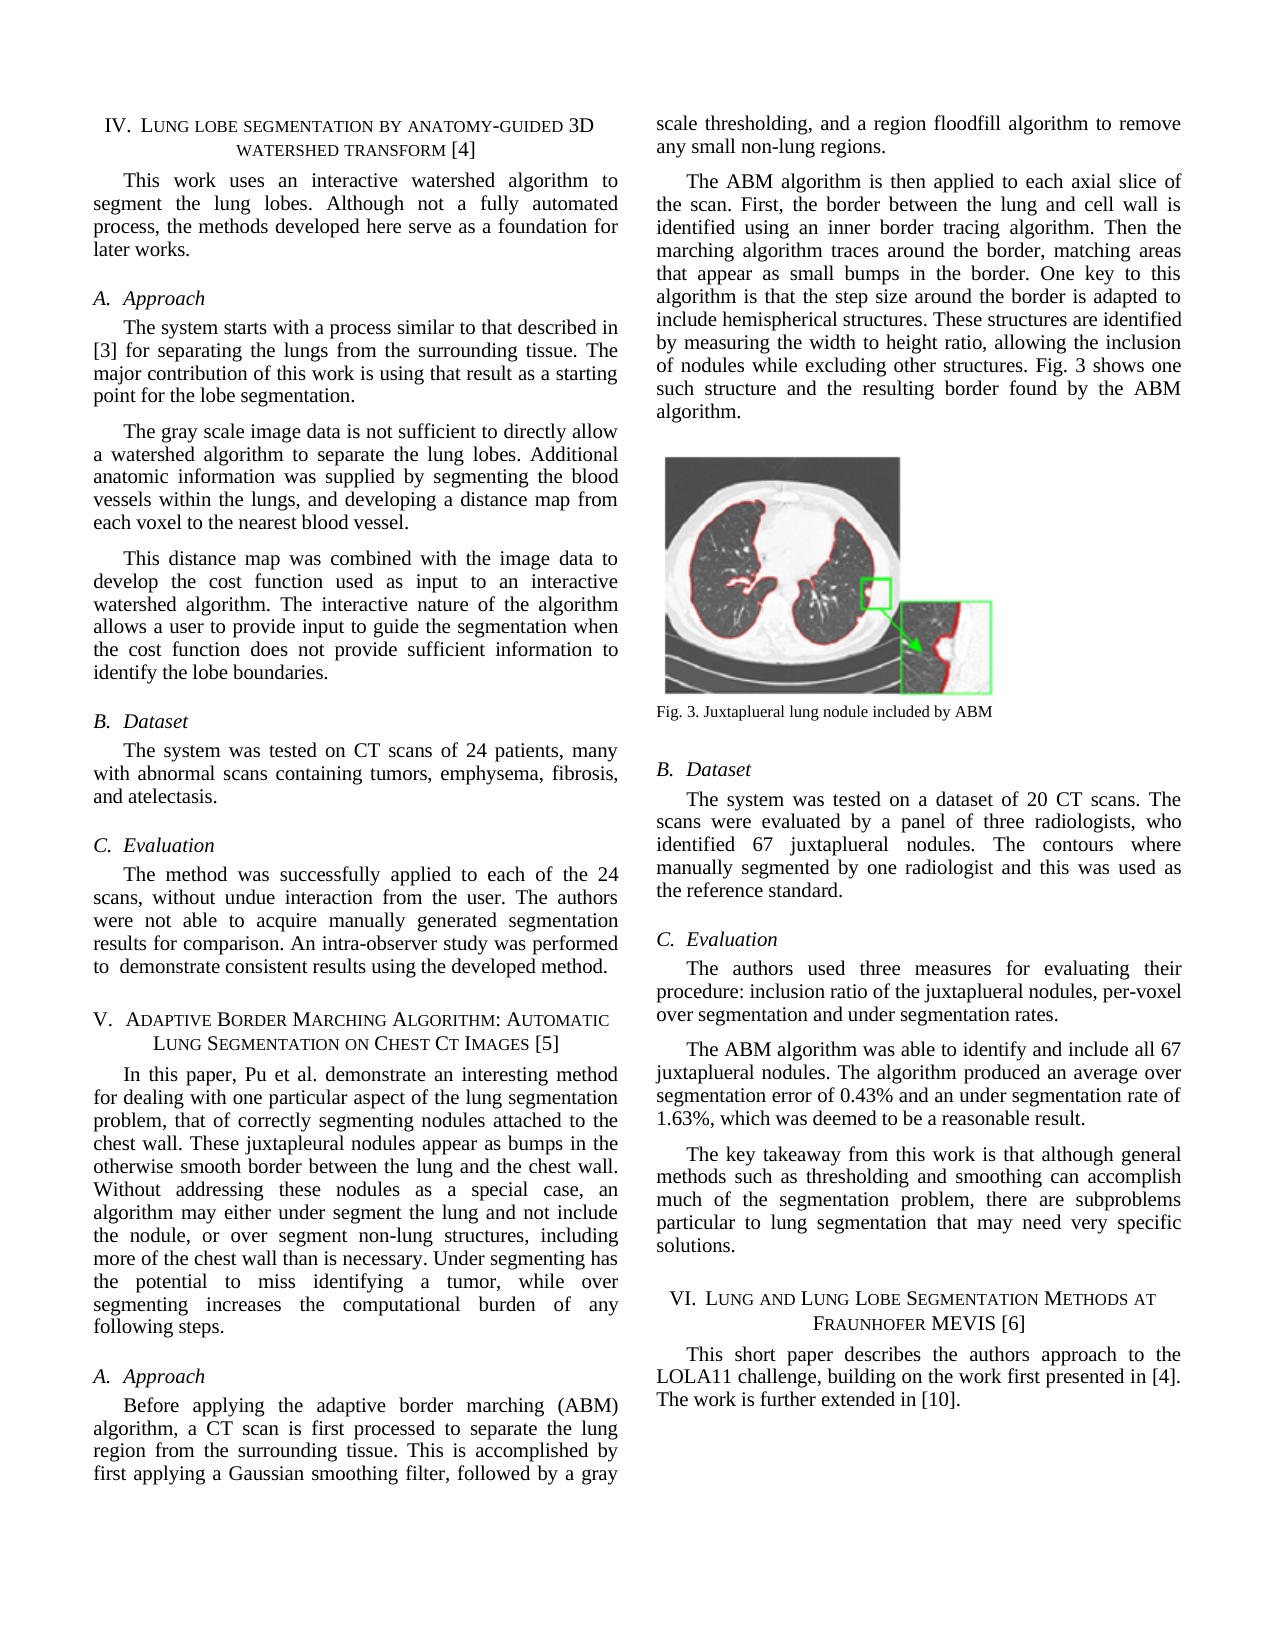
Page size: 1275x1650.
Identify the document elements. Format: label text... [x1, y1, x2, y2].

text The method was successfully applied to each of the 24 scans, without undue interaction from the user. The authors were not able to acquire manually generated segmentation results for comparison. An intra-observer study was performed to demonstrate consistent results using the developed method. [93, 863, 619, 978]
text The ABM algorithm is then applied to each axial slice of the scan. First, the border between the lung and cell wall is identified using an inner border tracing algorithm. Then the marching algorithm traces around the border, matching areas that appear as small bumps in the border. One key to this algorithm is that the step size around the border is adapted to include hemispherical structures. These structures are identified by measuring the width to height ratio, allowing the inclusion of nodules while excluding other structures. Fig. 3 shows one such structure and the resulting border found by the ABM algorithm. [656, 171, 1182, 423]
text The ABM algorithm was able to identify and include all 67 juxtaplueral nodules. The algorithm produced an average over segmentation error of 0.43% and an under segmentation rate of 1.63%, which was deemed to be a reasonable result. [656, 1039, 1182, 1130]
picture [656, 448, 996, 702]
text In this paper, Pu et al. demonstrate an interesting method for dealing with one particular aspect of the lung segmentation problem, that of correctly segmenting nodules attached to the chest wall. These juxtapleural nodules appear as bumps in the otherwise smooth border between the lung and the chest wall. Without addressing these nodules as a special case, an algorithm may either under segment the lung and not include the nodule, or over segment non-lung structures, including more of the chest wall than is necessary. Under segmenting has the potential to miss identifying a tumor, while over segmenting increases the computational burden of any following steps. [93, 1064, 619, 1338]
text The system was tested on a dataset of 20 CT scans. The scans were evaluated by a panel of three radiologists, who identified 67 juxtaplueral nodules. The contours where manually segmented by one radiologist and this was used as the reference standard. [656, 788, 1182, 902]
subtitle Dataset [93, 709, 619, 733]
subtitle Dataset [656, 757, 1182, 781]
text This short paper describes the authors approach to the LOLA11 challenge, building on the work first presented in [4]. The work is further extended in [10]. [656, 1343, 1182, 1411]
subtitle Adaptive Border Marching Algorithm: Automatic Lung Segmentation on Chest Ct Images [5] [93, 1007, 619, 1055]
subtitle Lung and Lung Lobe Segmentation Methods at Fraunhofer MEVIS [6] [656, 1286, 1182, 1334]
text The key takeaway from this work is that although general methods such as thresholding and smoothing can accomplish much of the segmentation problem, there are subproblems particular to lung segmentation that may need very specific solutions. [656, 1143, 1182, 1257]
text Fig. 3. Juxtaplueral lung nodule included by ABM [656, 702, 995, 721]
text The system was tested on CT scans of 24 patients, many with abnormal scans containing tumors, emphysema, fibrosis, and atelectasis. [93, 739, 619, 808]
subtitle Approach [93, 1363, 619, 1388]
subtitle Evaluation [656, 927, 1182, 951]
text This work uses an interactive watershed algorithm to segment the lung lobes. Although not a fully automated process, the methods developed here serve as a foundation for later works. [93, 169, 619, 261]
text Before applying the adaptive border marching (ABM) algorithm, a CT scan is first processed to separate the lung region from the surrounding tissue. This is accomplished by first applying a Gaussian smoothing filter, followed by a gray [93, 1394, 619, 1485]
subtitle Approach [93, 286, 619, 309]
subtitle Evaluation [93, 833, 619, 857]
text The gray scale image data is not sufficient to directly allow a watershed algorithm to separate the lung lobes. Additional anatomic information was supplied by segmenting the blood vessels within the lungs, and developing a distance map from each voxel to the nearest blood vessel. [93, 420, 619, 534]
text This distance map was combined with the image data to develop the cost function used as input to an interactive watershed algorithm. The interactive nature of the algorithm allows a user to provide input to guide the segmentation when the cost function does not provide sufficient information to identify the lobe boundaries. [93, 547, 619, 684]
text The authors used three measures for evaluating their procedure: inclusion ratio of the juxtaplueral nodules, per-voxel over segmentation and under segmentation rates. [656, 957, 1182, 1026]
text scale thresholding, and a region floodfill algorithm to remove any small non-lung regions. [656, 112, 1182, 158]
subtitle Lung lobe segmentation by anatomy-guided 3D watershed transform [4] [93, 112, 619, 161]
text The system starts with a process similar to that described in [3] for separating the lungs from the surrounding tissue. The major contribution of this work is using that result as a starting point for the lobe segmentation. [93, 316, 619, 407]
